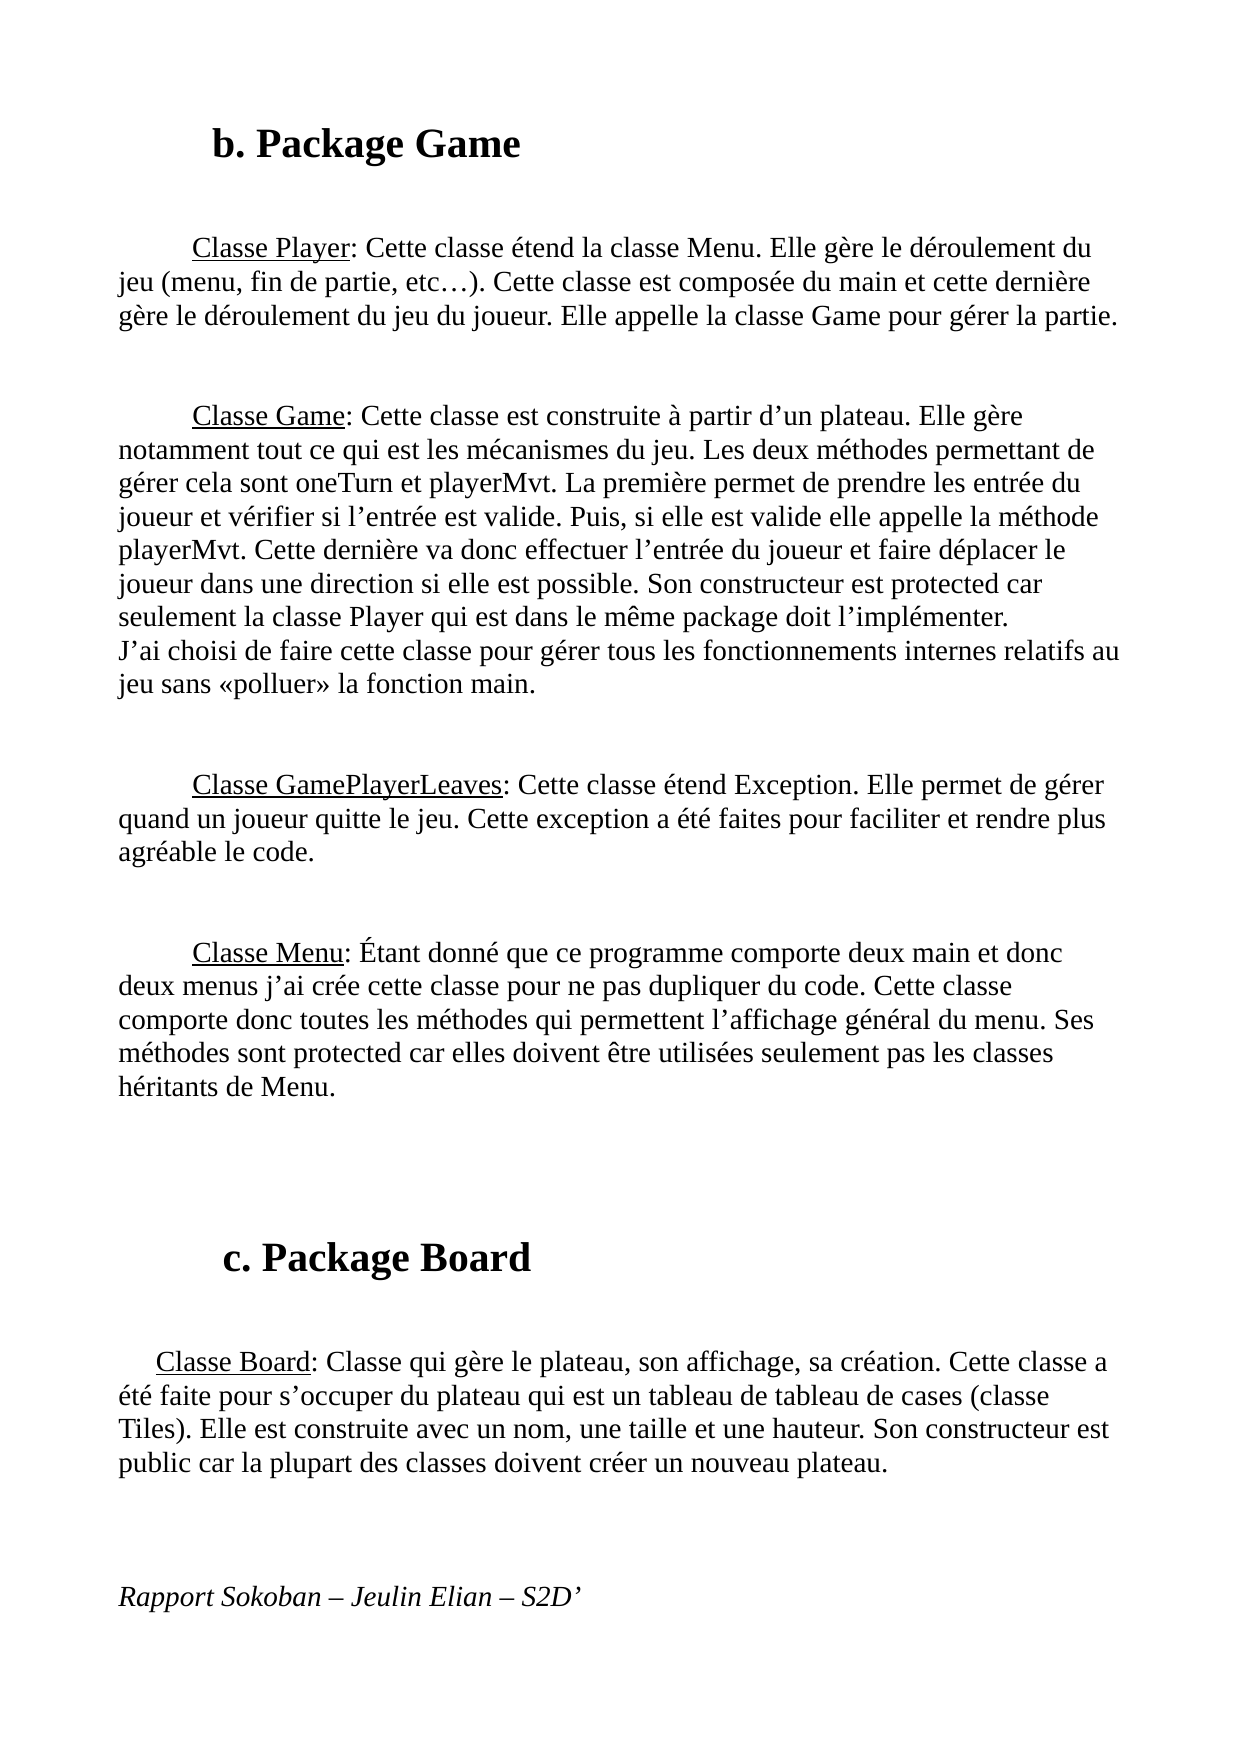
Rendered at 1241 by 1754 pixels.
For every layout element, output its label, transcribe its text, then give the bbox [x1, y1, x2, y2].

list b. Package Game [118, 118, 1122, 166]
text Classe Board: Classe qui gère le plateau, son affichage, sa création. Cette classe a été faite pour s’occuper du plateau qui est un tableau de tableau de cases (classe Tiles). Elle est construite avec un nom, une taille et une hauteur. Son constructeur est public car la plupart des classes doivent créer un nouveau plateau. [118, 1344, 1122, 1479]
text Classe GamePlayerLeaves: Cette classe étend Exception. Elle permet de gérer quand un joueur quitte le jeu. Cette exception a été faites pour faciliter et rendre plus agréable le code. [118, 767, 1122, 868]
text Rapport Sokoban – Jeulin Elian – S2D’ [118, 1579, 1122, 1613]
text Classe Menu: Étant donné que ce programme comporte deux main et donc deux menus j’ai crée cette classe pour ne pas dupliquer du code. Cette classe comporte donc toutes les méthodes qui permettent l’affichage général du menu. Ses méthodes sont protected car elles doivent être utilisées seulement pas les classes héritants de Menu. [118, 935, 1122, 1103]
text Classe Player: Cette classe étend la classe Menu. Elle gère le déroulement du jeu (menu, fin de partie, etc…). Cette classe est composée du main et cette dernière gère le déroulement du jeu du joueur. Elle appelle la classe Game pour gérer la partie. [118, 231, 1122, 331]
text Classe Game: Cette classe est construite à partir d’un plateau. Elle gère notamment tout ce qui est les mécanismes du jeu. Les deux méthodes permettant de gérer cela sont oneTurn et playerMvt. La première permet de prendre les entrée du joueur et vérifier si l’entrée est valide. Puis, si elle est valide elle appelle la méthode playerMvt. Cette dernière va donc effectuer l’entrée du joueur et faire déplacer le joueur dans une direction si elle est possible. Son constructeur est protected car seulement la classe Player qui est dans le même package doit l’implémenter. [118, 398, 1122, 633]
text J’ai choisi de faire cette classe pour gérer tous les fonctionnements internes relatifs au jeu sans «polluer» la fonction main. [118, 633, 1122, 700]
list c. Package Board [118, 1232, 1122, 1280]
